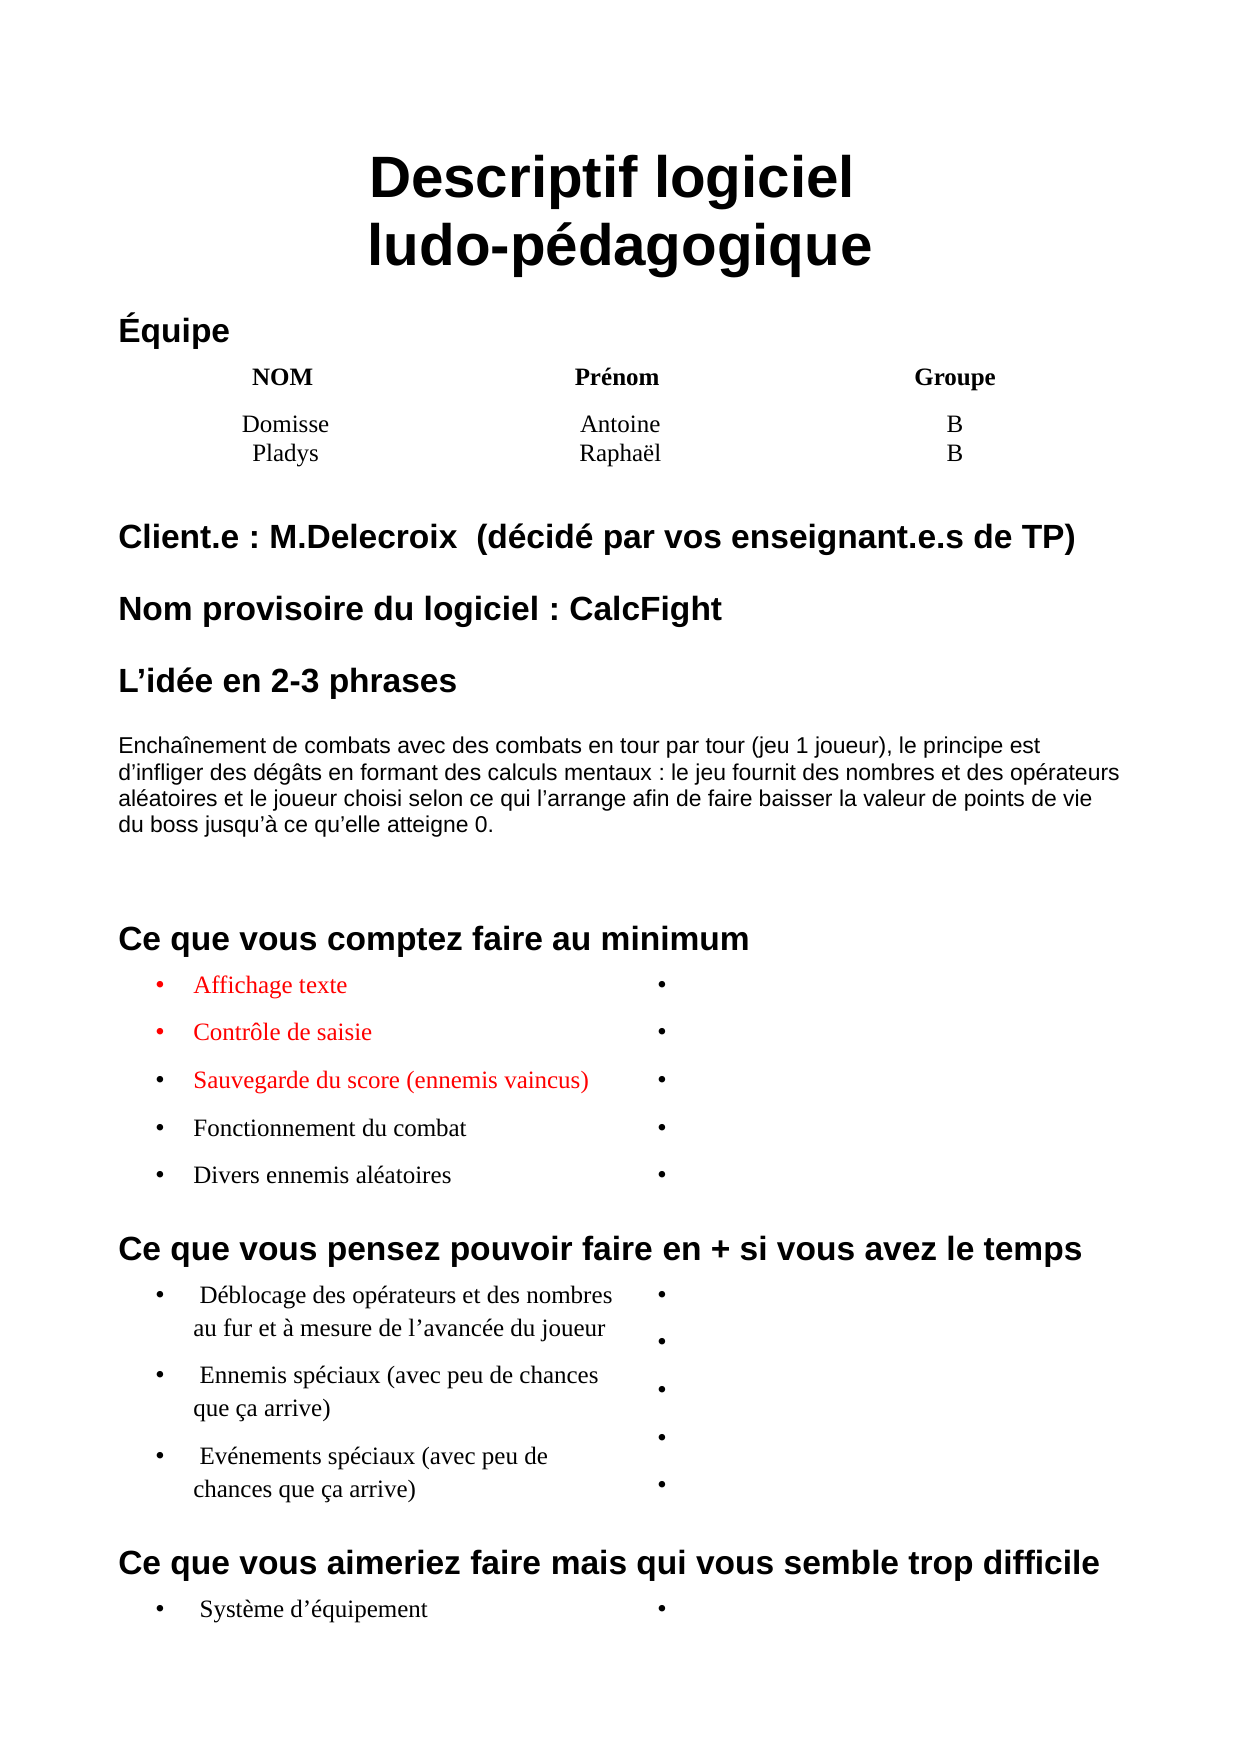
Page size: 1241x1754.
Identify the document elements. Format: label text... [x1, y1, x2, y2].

subtitle Ce que vous comptez faire au minimum [118, 919, 1122, 957]
subtitle Client.e : M.Delecroix (décidé par vos enseignant.e.s de TP) [118, 516, 1122, 555]
table_cell Domisse [118, 409, 453, 438]
title Descriptif logiciel ludo-pédagogique [118, 143, 1122, 277]
list Contrôle de saisie [156, 1017, 620, 1046]
table_header Groupe [788, 362, 1122, 409]
list Evénements spéciaux (avec peu de chances que ça arrive) [156, 1441, 620, 1503]
list Affichage texte [156, 970, 620, 999]
subtitle Ce que vous aimeriez faire mais qui vous semble trop difficile [118, 1543, 1122, 1581]
table_cell B [788, 409, 1122, 438]
subtitle Nom provisoire du logiciel : CalcFight [118, 588, 1122, 627]
table_header Prénom [453, 362, 787, 409]
table_cell B [788, 438, 1122, 467]
table_cell Pladys [118, 438, 453, 467]
subtitle Enchaînement de combats avec des combats en tour par tour (jeu 1 joueur), le principe est d’infliger des dégâts en formant des calculs mentaux : le jeu fournit des nombres et des opérateurs aléatoires et le joueur choisi selon ce qui l’arrange afin de faire baisser la valeur de points de vie du boss jusqu’à ce qu’elle atteigne 0. [118, 732, 1122, 838]
table_cell Antoine [453, 409, 787, 438]
subtitle L’idée en 2-3 phrases [118, 660, 1122, 699]
list Ennemis spéciaux (avec peu de chances que ça arrive) [156, 1361, 620, 1422]
table_header NOM [118, 362, 453, 409]
subtitle Équipe [118, 311, 1122, 349]
list Divers ennemis aléatoires [156, 1160, 620, 1189]
list Sauvegarde du score (ennemis vaincus) [156, 1065, 620, 1094]
subtitle Ce que vous pensez pouvoir faire en + si vous avez le temps [118, 1229, 1122, 1267]
list Fonctionnement du combat [156, 1113, 620, 1141]
table_cell Raphaël [453, 438, 787, 467]
list Système d’équipement [156, 1594, 620, 1622]
list Déblocage des opérateurs et des nombres au fur et à mesure de l’avancée du joueur [156, 1280, 620, 1342]
